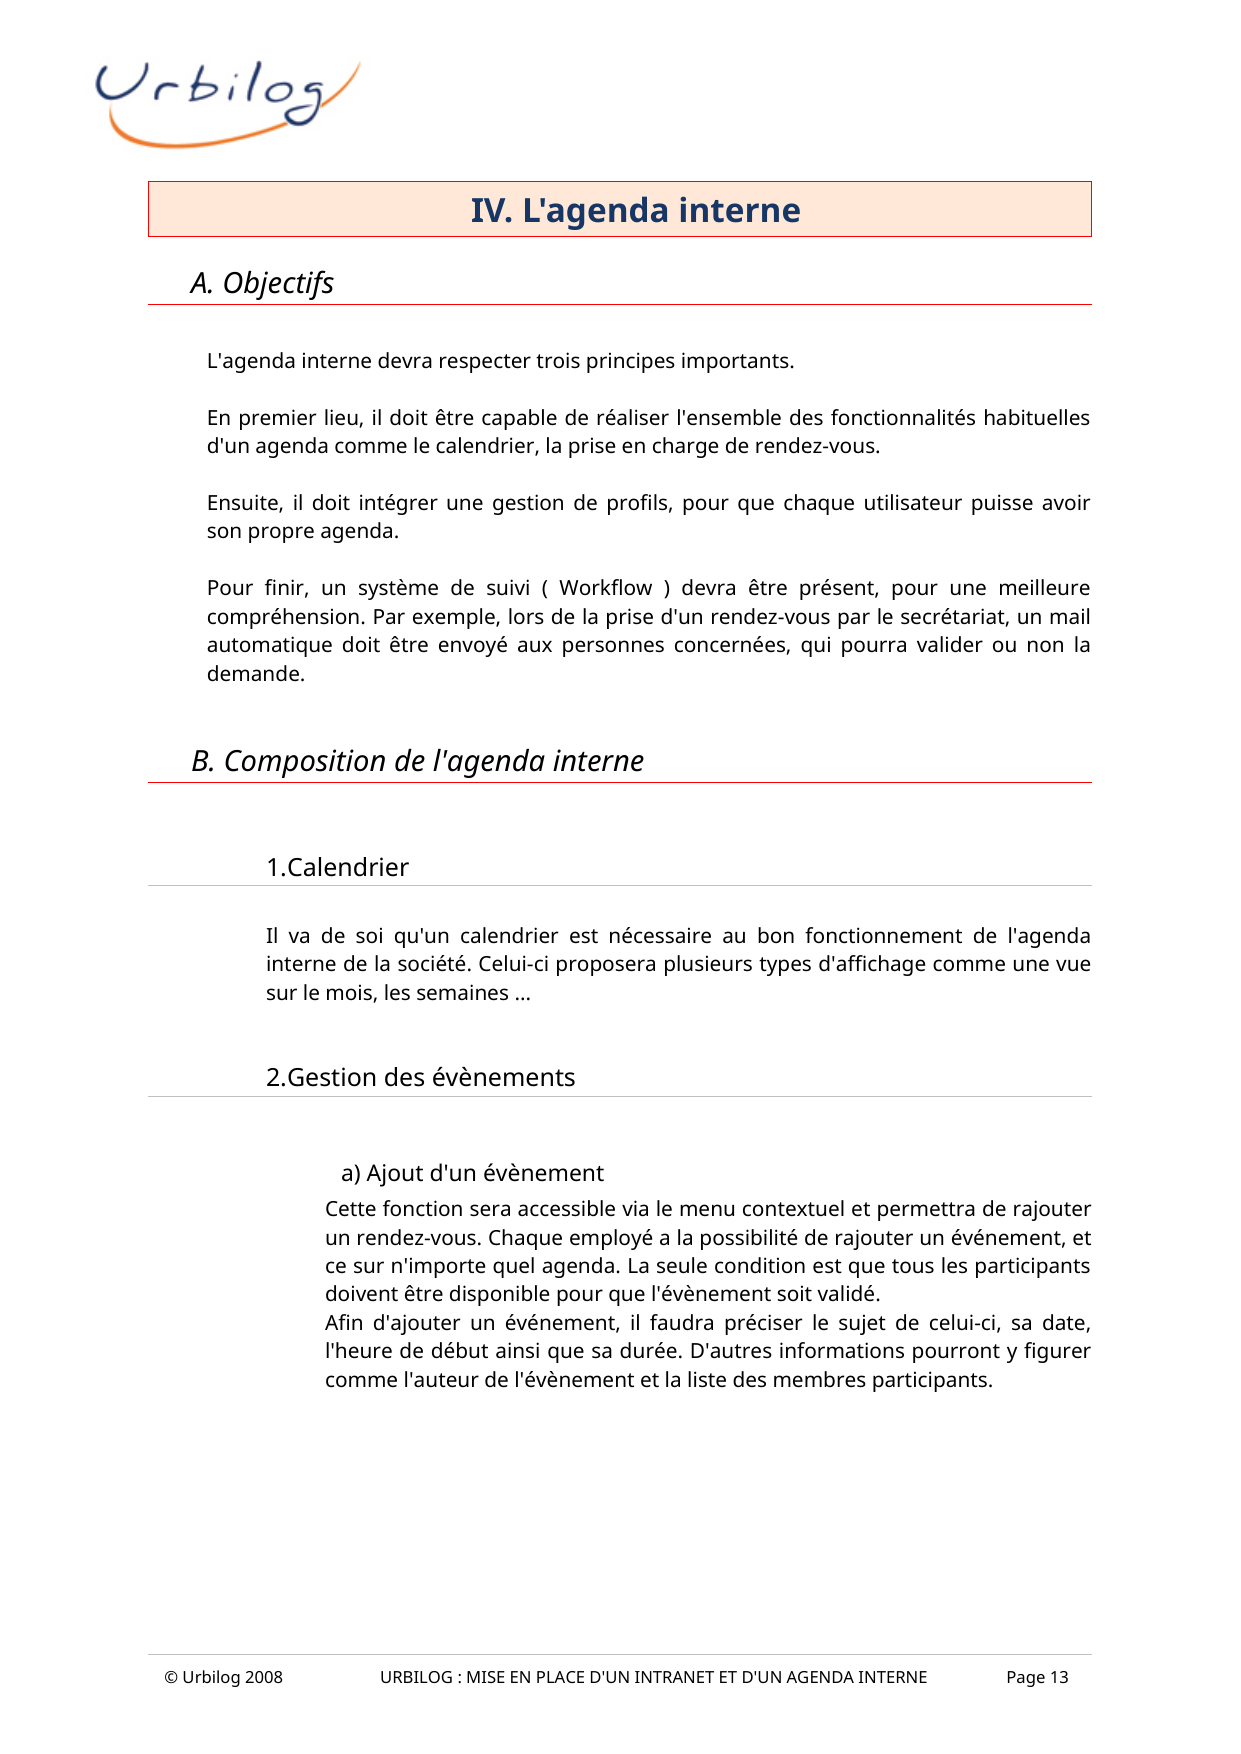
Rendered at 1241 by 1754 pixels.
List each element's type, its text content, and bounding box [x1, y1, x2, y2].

text Pour finir, un système de suivi ( Workflow ) devra être présent, pour une meilleure compréhension. Par exemple, lors de la prise d'un rendez-vous par le secrétariat, un mail automatique doit être envoyé aux personnes concernées, qui pourra valider ou non la demande. [207, 573, 1092, 687]
subtitle Ajout d'un évènement [148, 1157, 1092, 1188]
text Cette fonction sera accessible via le menu contextuel et permettra de rajouter un rendez-vous. Chaque employé a la possibilité de rajouter un événement, et ce sur n'importe quel agenda. La seule condition est que tous les participants doivent être disponible pour que l'évènement soit validé. [325, 1194, 1092, 1308]
text Ensuite, il doit intégrer une gestion de profils, pour que chaque utilisateur puisse avoir son propre agenda. [207, 488, 1092, 545]
subtitle Objectifs [148, 262, 1092, 304]
text L'agenda interne devra respecter trois principes importants. [207, 346, 1092, 374]
text Il va de soi qu'un calendrier est nécessaire au bon fonctionnement de l'agenda interne de la société. Celui-ci proposera plusieurs types d'affichage comme une vue sur le mois, les semaines ... [266, 921, 1092, 1006]
picture [74, 33, 384, 173]
text Afin d'ajouter un événement, il faudra préciser le sujet de celui-ci, sa date, l'heure de début ainsi que sa durée. D'autres informations pourront y figurer comme l'auteur de l'évènement et la liste des membres participants. [325, 1308, 1092, 1393]
subtitle Calendrier [148, 849, 1092, 885]
subtitle Composition de l'agenda interne [148, 741, 1092, 782]
subtitle L'agenda interne [149, 182, 1091, 236]
subtitle Gestion des évènements [148, 1060, 1092, 1096]
text En premier lieu, il doit être capable de réaliser l'ensemble des fonctionnalités habituelles d'un agenda comme le calendrier, la prise en charge de rendez-vous. [207, 403, 1092, 459]
